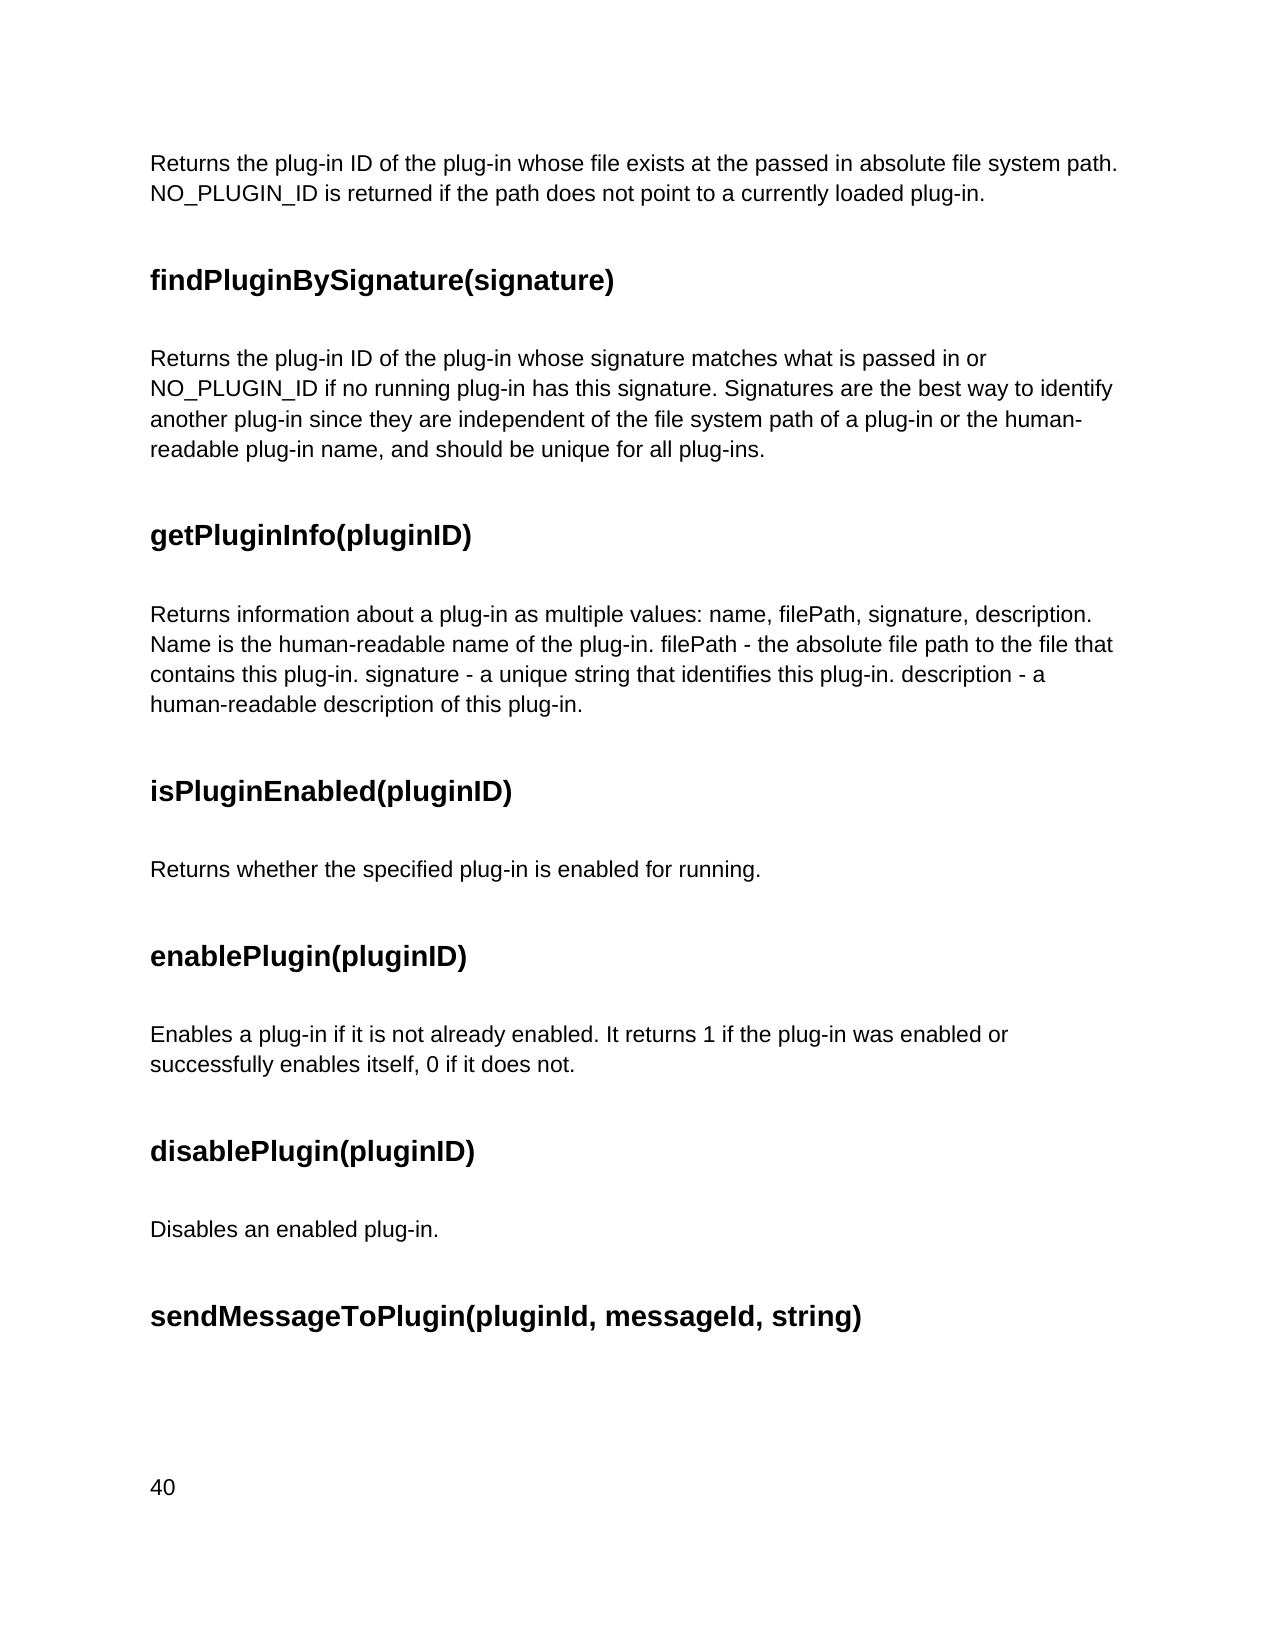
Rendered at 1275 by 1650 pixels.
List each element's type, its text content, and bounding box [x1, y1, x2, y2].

text Returns whether the specified plug-in is enabled for running. [150, 856, 1125, 882]
text Disables an enabled plug-in. [150, 1216, 1125, 1242]
text Returns information about a plug-in as multiple values: name, filePath, signature, description. Name is the human-readable name of the plug-in. filePath - the absolute file path to the file that contains this plug-in. signature - a unique string that identifies this plug-in. description - a human-readable description of this plug-in. [150, 601, 1125, 718]
subtitle isPluginEnabled(pluginID) [150, 774, 1125, 807]
text Enables a plug-in if it is not already enabled. It returns 1 if the plug-in was enabled or successfully enables itself, 0 if it does not. [150, 1021, 1125, 1078]
text Returns the plug-in ID of the plug-in whose signature matches what is passed in or NO_PLUGIN_ID if no running plug-in has this signature. Signatures are the best way to identify another plug-in since they are independent of the file system path of a plug-in or the human-readable plug-in name, and should be unique for all plug-ins. [150, 345, 1125, 462]
subtitle disablePlugin(pluginID) [150, 1134, 1125, 1167]
subtitle getPluginInfo(pluginID) [150, 518, 1125, 552]
subtitle sendMessageToPlugin(pluginId, messageId, string) [150, 1299, 1125, 1332]
subtitle findPluginBySignature(signature) [150, 263, 1125, 296]
subtitle enablePlugin(pluginID) [150, 939, 1125, 972]
text Returns the plug-in ID of the plug-in whose file exists at the passed in absolute file system path. NO_PLUGIN_ID is returned if the path does not point to a currently loaded plug-in. [150, 150, 1125, 207]
